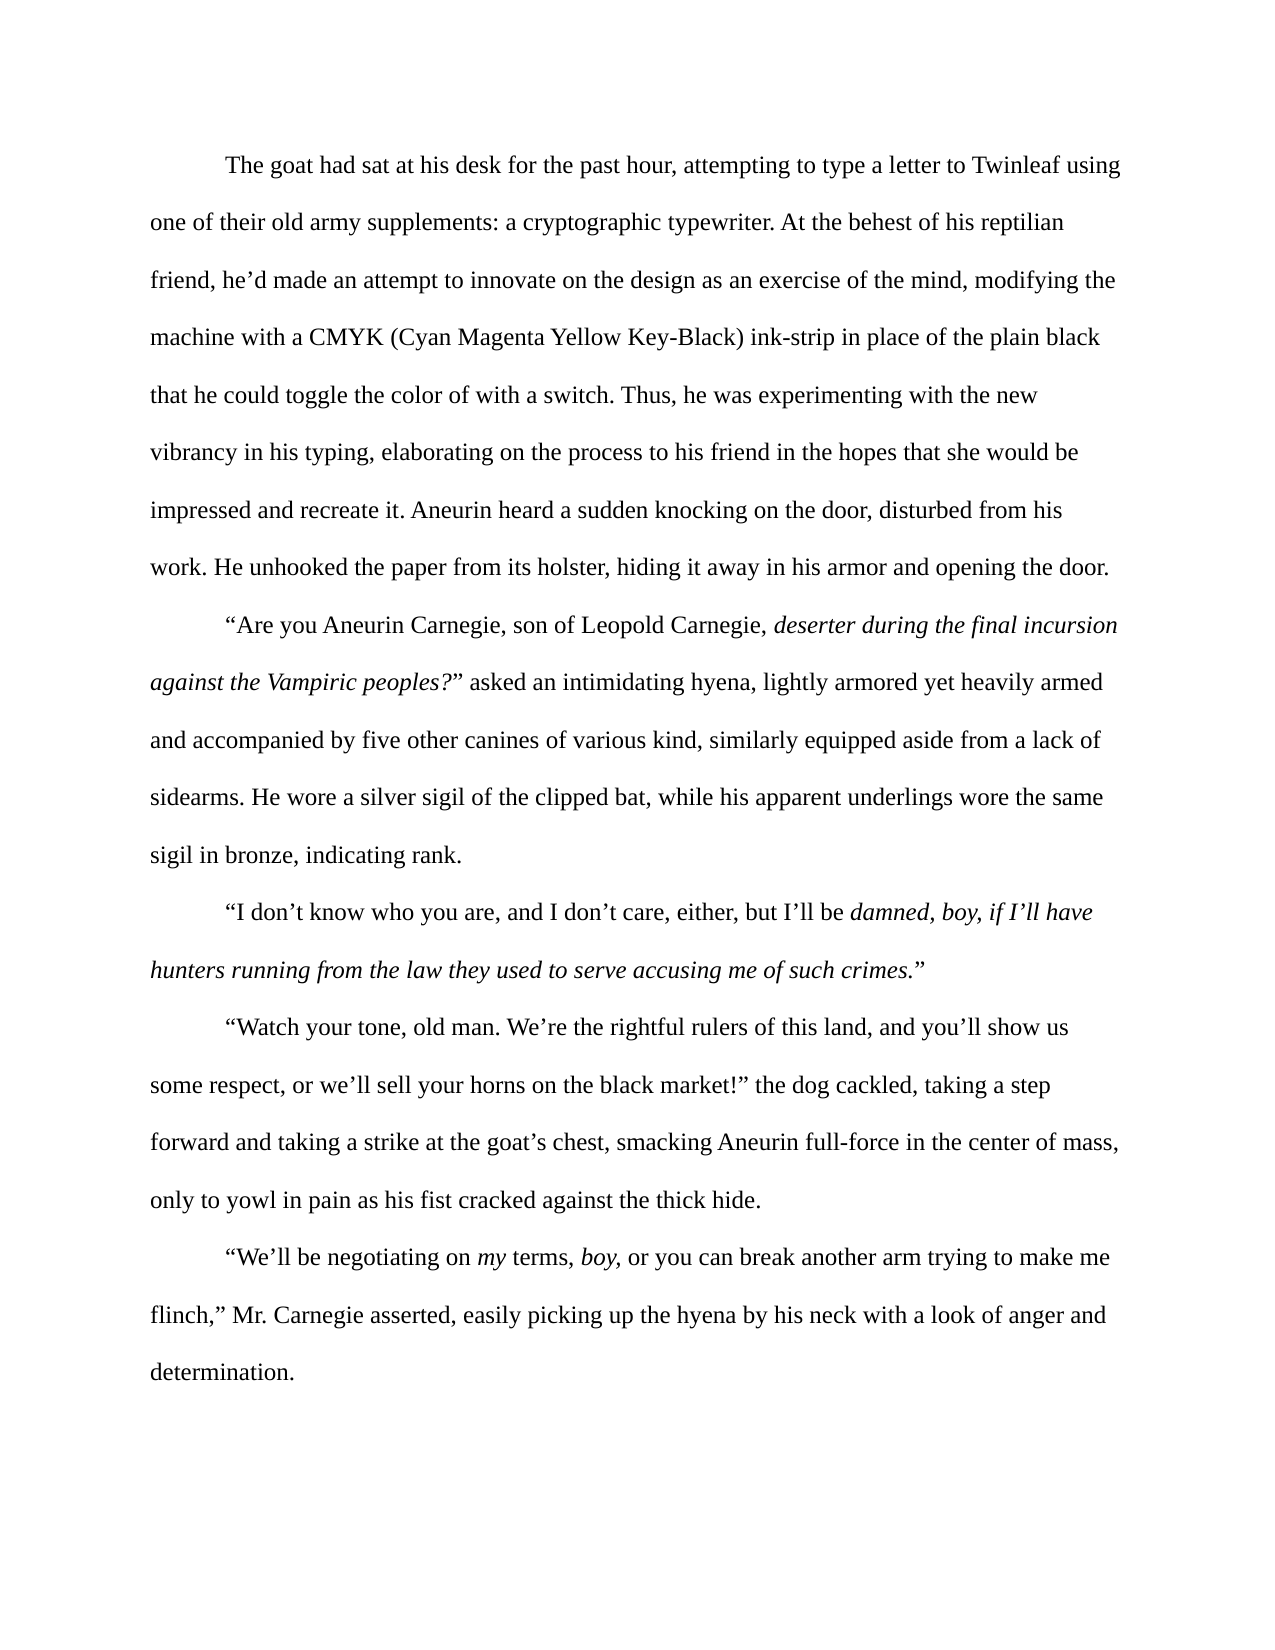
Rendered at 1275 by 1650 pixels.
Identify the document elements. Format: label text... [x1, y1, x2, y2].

text “We’ll be negotiating on my terms, boy, or you can break another arm trying to make me flinch,” Mr. Carnegie asserted, easily picking up the hyena by his neck with a look of anger and determination. [150, 1242, 1125, 1386]
text “I don’t know who you are, and I don’t care, either, but I’ll be damned, boy, if I’ll have hunters running from the law they used to serve accusing me of such crimes.” [150, 897, 1125, 984]
text “Are you Aneurin Carnegie, son of Leopold Carnegie, deserter during the final incursion against the Vampiric peoples?” asked an intimidating hyena, lightly armored yet heavily armed and accompanied by five other canines of various kind, similarly equipped aside from a lack of sidearms. He wore a silver sigil of the clipped bat, while his apparent underlings wore the same sigil in bronze, indicating rank. [150, 610, 1125, 869]
text “Watch your tone, old man. We’re the rightful rulers of this land, and you’ll show us some respect, or we’ll sell your horns on the black market!” the dog cackled, taking a step forward and taking a strike at the goat’s chest, smacking Aneurin full-force in the center of mass, only to yowl in pain as his fist cracked against the thick hide. [150, 1012, 1125, 1214]
text The goat had sat at his desk for the past hour, attempting to type a letter to Twinleaf using one of their old army supplements: a cryptographic typewriter. At the behest of his reptilian friend, he’d made an attempt to innovate on the design as an exercise of the mind, modifying the machine with a CMYK (Cyan Magenta Yellow Key-Black) ink-strip in place of the plain black that he could toggle the color of with a switch. Thus, he was experimenting with the new vibrancy in his typing, elaborating on the process to his friend in the hopes that she would be impressed and recreate it. Aneurin heard a sudden knocking on the door, disturbed from his work. He unhooked the paper from its holster, hiding it away in his armor and opening the door. [150, 150, 1125, 581]
